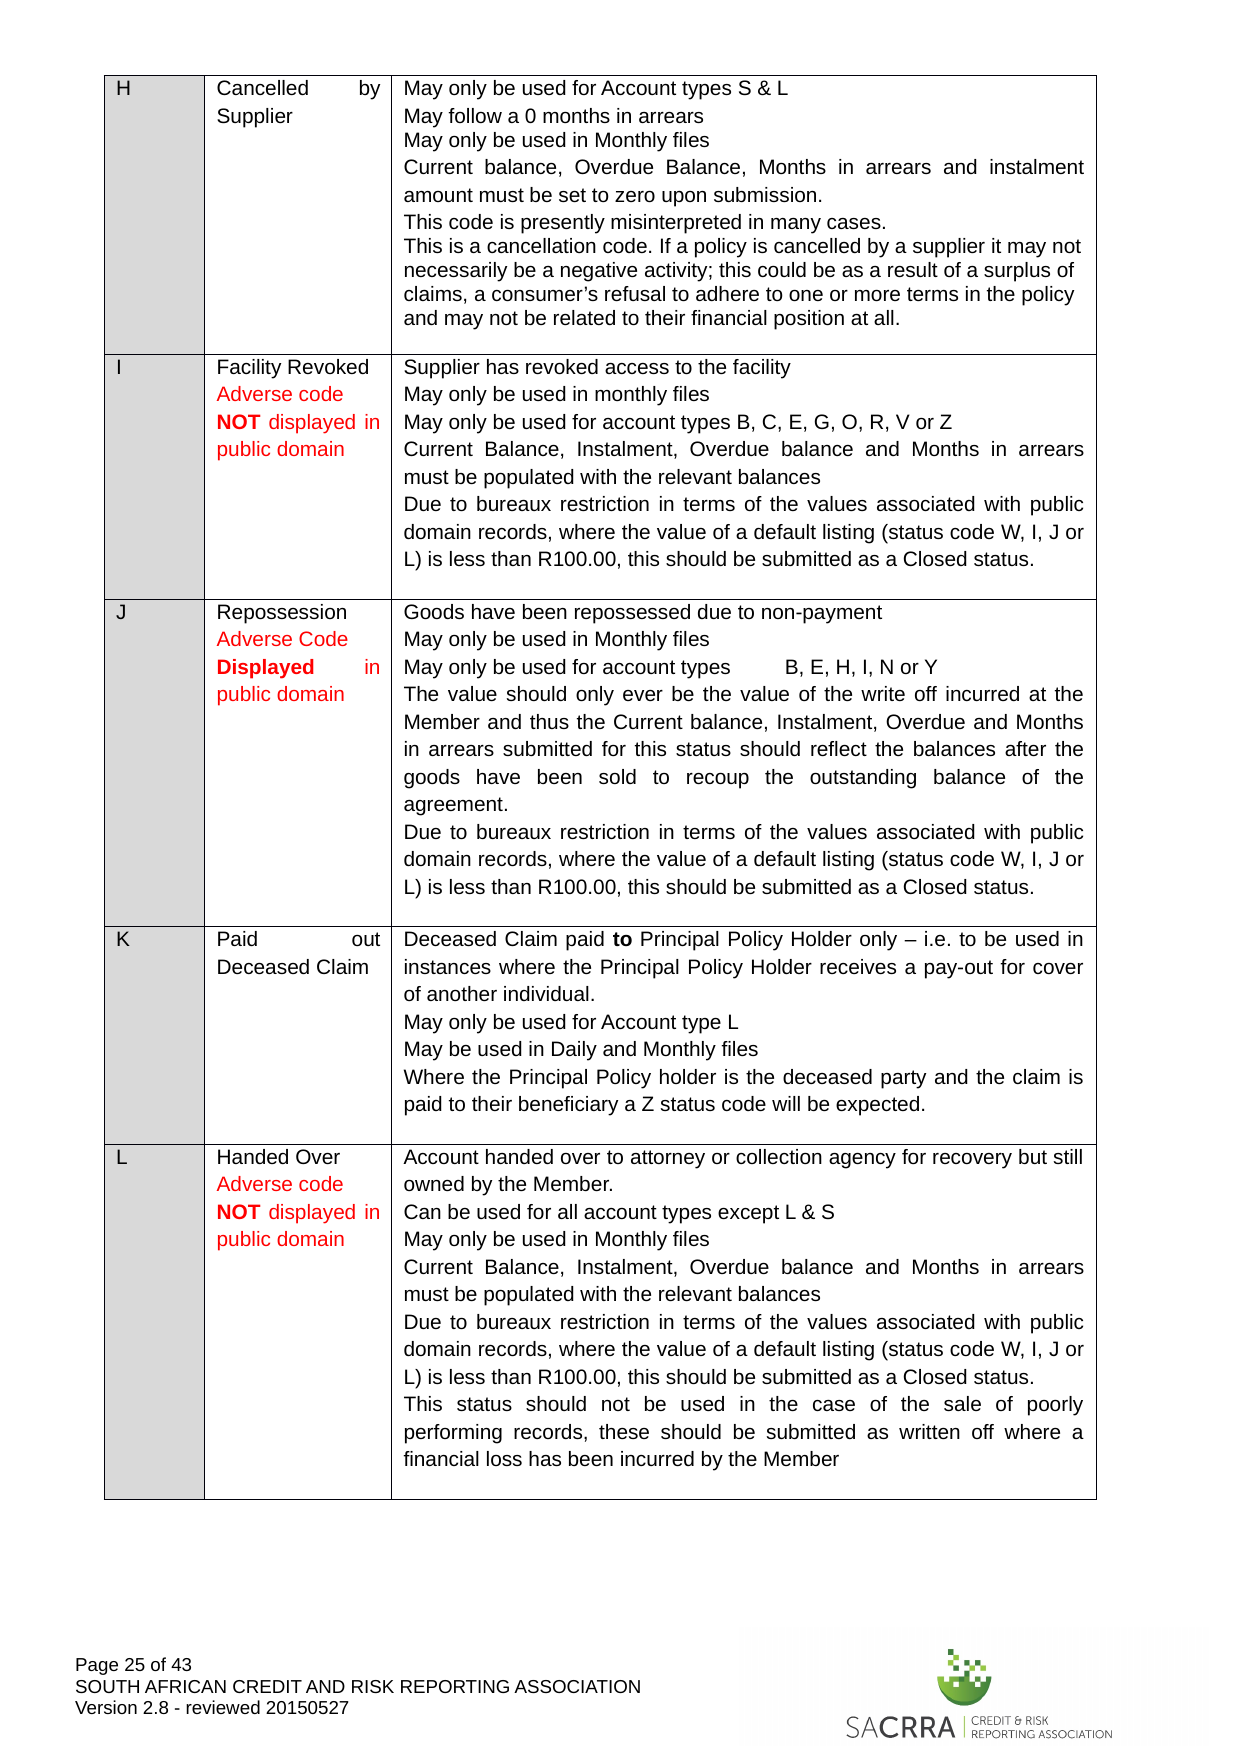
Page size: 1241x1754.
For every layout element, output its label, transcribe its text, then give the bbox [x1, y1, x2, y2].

table_cell Account handed over to attorney or collection agency for recovery but still owned by the Member. Can be used for all account types except L & S May only be used in Monthly files Current Balance, Instalment, Overdue balance and Months in arrears must be populated with the relevant balances Due to bureaux restriction in terms of the values associated with public domain records, where the value of a default listing (status code W, I, J or L) is less than R100.00, this should be submitted as a Closed status. This status should not be used in the case of the sale of poorly performing records, these should be submitted as written off where a financial loss has been incurred by the Member [392, 1145, 1096, 1499]
table_cell K [105, 927, 204, 1144]
table_cell Facility Revoked Adverse code NOT displayed in public domain [205, 355, 391, 599]
table_header H [105, 76, 204, 354]
table_cell I [105, 355, 204, 599]
table_cell Supplier has revoked access to the facility May only be used in monthly files May only be used for account types B, C, E, G, O, R, V or Z Current Balance, Instalment, Overdue balance and Months in arrears must be populated with the relevant balances Due to bureaux restriction in terms of the values associated with public domain records, where the value of a default listing (status code W, I, J or L) is less than R100.00, this should be submitted as a Closed status. [392, 355, 1096, 599]
table_header Cancelled by Supplier [205, 76, 391, 354]
table_header May only be used for Account types S & L May follow a 0 months in arrears May only be used in Monthly files Current balance, Overdue Balance, Months in arrears and instalment amount must be set to zero upon submission. This code is presently misinterpreted in many cases. This is a cancellation code. If a policy is cancelled by a supplier it may not necessarily be a negative activity; this could be as a result of a surplus of claims, a consumer’s refusal to adhere to one or more terms in the policy and may not be related to their financial position at all. [392, 76, 1096, 354]
table_cell L [105, 1145, 204, 1499]
table_cell Repossession Adverse Code Displayed in public domain [205, 600, 391, 926]
table_cell Goods have been repossessed due to non-payment May only be used in Monthly files May only be used for account types B, E, H, I, N or Y The value should only ever be the value of the write off incurred at the Member and thus the Current balance, Instalment, Overdue and Months in arrears submitted for this status should reflect the balances after the goods have been sold to recoup the outstanding balance of the agreement. Due to bureaux restriction in terms of the values associated with public domain records, where the value of a default listing (status code W, I, J or L) is less than R100.00, this should be submitted as a Closed status. [392, 600, 1096, 926]
table_cell J [105, 600, 204, 926]
table_cell Paid out Deceased Claim [205, 927, 391, 1144]
table_cell Handed Over Adverse code NOT displayed in public domain [205, 1145, 391, 1499]
table_cell Deceased Claim paid to Principal Policy Holder only – i.e. to be used in instances where the Principal Policy Holder receives a pay-out for cover of another individual. May only be used for Account type L May be used in Daily and Monthly files Where the Principal Policy holder is the deceased party and the claim is paid to their beneficiary a Z status code will be expected. [392, 927, 1096, 1144]
picture [738, 1627, 1209, 1746]
